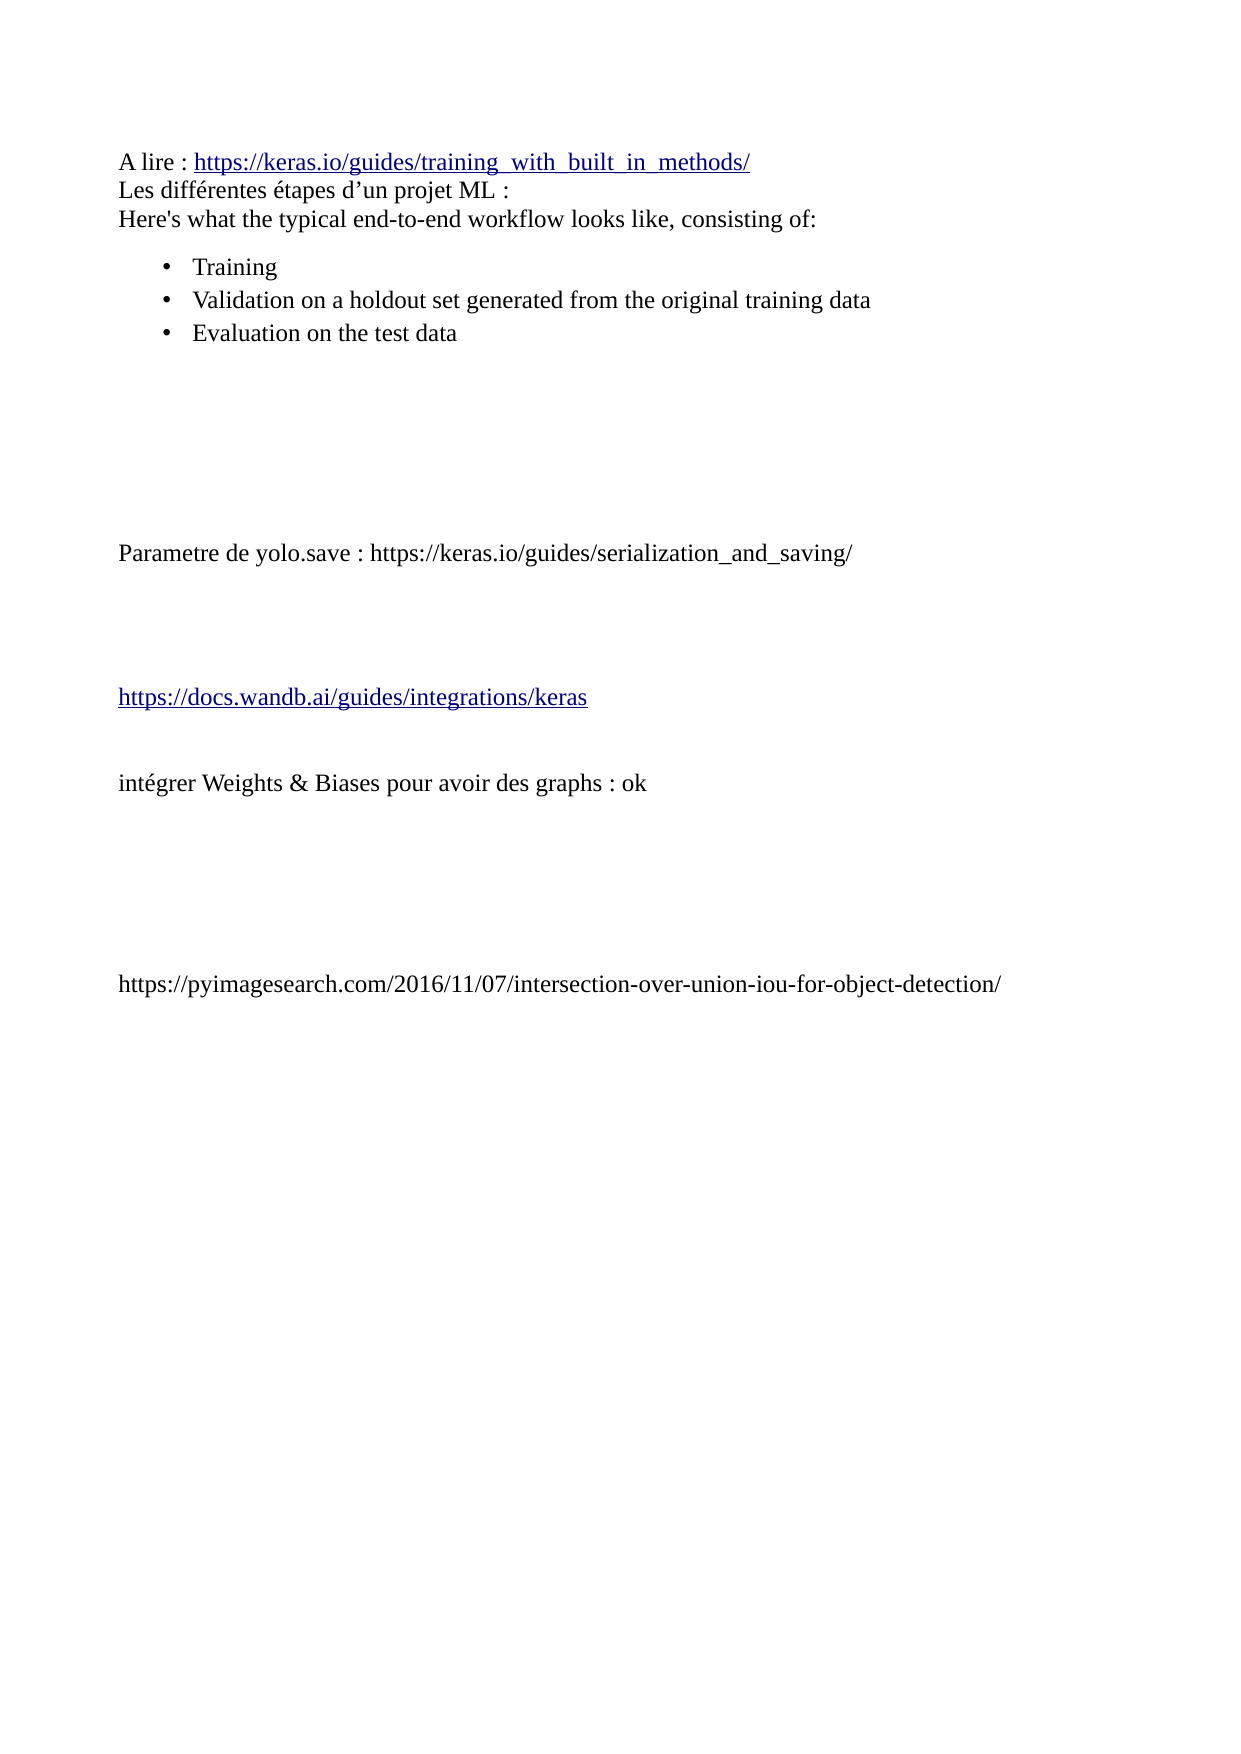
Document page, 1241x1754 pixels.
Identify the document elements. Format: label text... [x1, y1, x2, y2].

list Training [162, 252, 1122, 281]
list Validation on a holdout set generated from the original training data [162, 285, 1122, 314]
text Parametre de yolo.save : https://keras.io/guides/serialization_and_saving/ [118, 538, 1122, 567]
text A lire : https://keras.io/guides/training_with_built_in_methods/ [118, 147, 1122, 176]
text https://pyimagesearch.com/2016/11/07/intersection-over-union-iou-for-object-detection/ [118, 969, 1122, 998]
text Les différentes étapes d’un projet ML : [118, 176, 1122, 204]
list Evaluation on the test data [162, 318, 1122, 347]
text Here's what the typical end-to-end workflow looks like, consisting of: [118, 204, 1122, 233]
text intégrer Weights & Biases pour avoir des graphs : ok [118, 768, 1122, 797]
text https://docs.wandb.ai/guides/integrations/keras [118, 682, 1122, 711]
